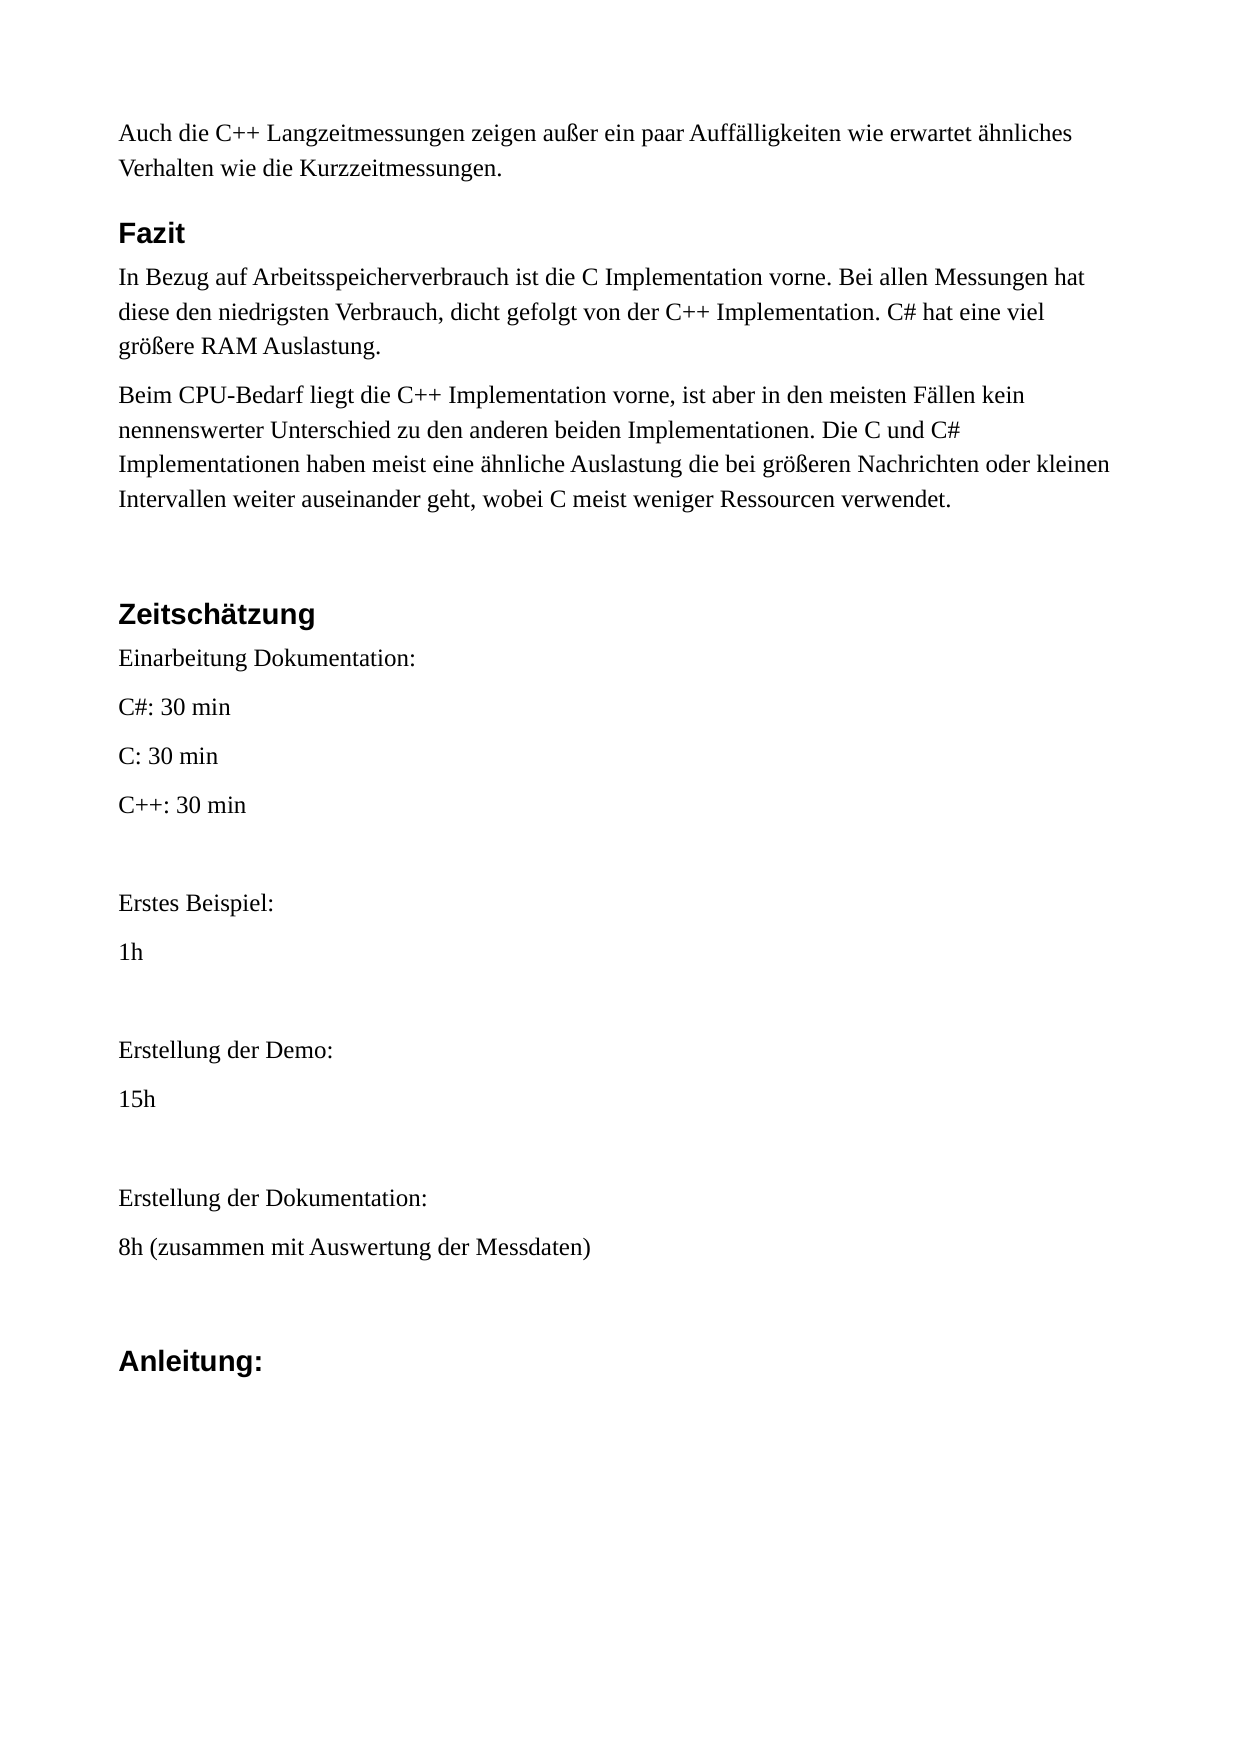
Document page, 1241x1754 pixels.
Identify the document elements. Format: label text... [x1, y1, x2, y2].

text In Bezug auf Arbeitsspeicherverbrauch ist die C Implementation vorne. Bei allen Messungen hat diese den niedrigsten Verbrauch, dicht gefolgt von der C++ Implementation. C# hat eine viel größere RAM Auslastung. [118, 262, 1122, 360]
text 15h [118, 1084, 1122, 1113]
text C++: 30 min [118, 790, 1122, 819]
text Erstellung der Dokumentation: [118, 1183, 1122, 1211]
text C#: 30 min [118, 692, 1122, 721]
subtitle Anleitung: [118, 1344, 1122, 1378]
text Einarbeitung Dokumentation: [118, 643, 1122, 672]
subtitle Fazit [118, 216, 1122, 250]
subtitle Zeitschätzung [118, 597, 1122, 630]
text Auch die C++ Langzeitmessungen zeigen außer ein paar Auffälligkeiten wie erwartet ähnliches Verhalten wie die Kurzzeitmessungen. [118, 118, 1122, 181]
text 1h [118, 937, 1122, 966]
text 8h (zusammen mit Auswertung der Messdaten) [118, 1232, 1122, 1260]
text Beim CPU-Bedarf liegt die C++ Implementation vorne, ist aber in den meisten Fällen kein nennenswerter Unterschied zu den anderen beiden Implementationen. Die C und C# Implementationen haben meist eine ähnliche Auslastung die bei größeren Nachrichten oder kleinen Intervallen weiter auseinander geht, wobei C meist weniger Ressourcen verwendet. [118, 381, 1122, 513]
text Erstellung der Demo: [118, 1035, 1122, 1064]
text Erstes Beispiel: [118, 888, 1122, 917]
text C: 30 min [118, 741, 1122, 770]
